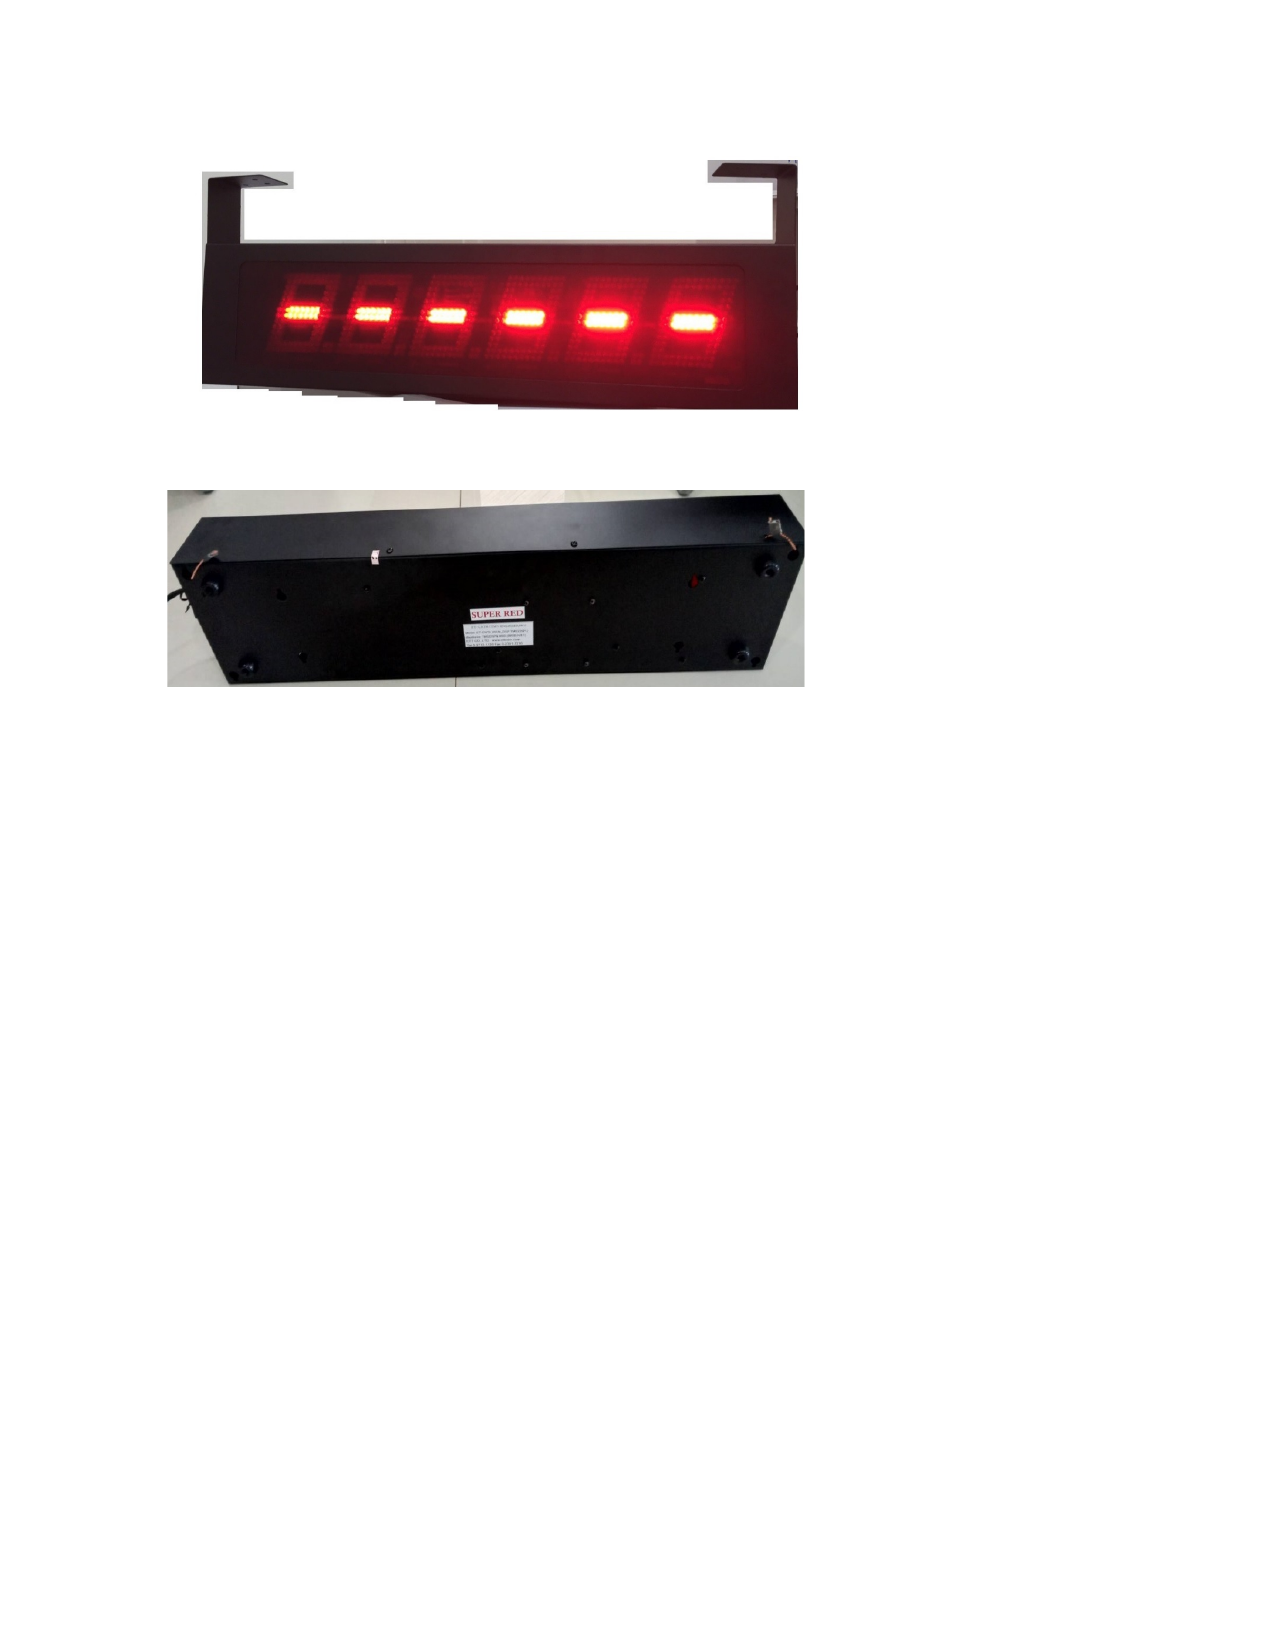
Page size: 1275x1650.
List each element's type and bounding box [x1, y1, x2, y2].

picture [195, 156, 804, 415]
picture [167, 490, 805, 687]
